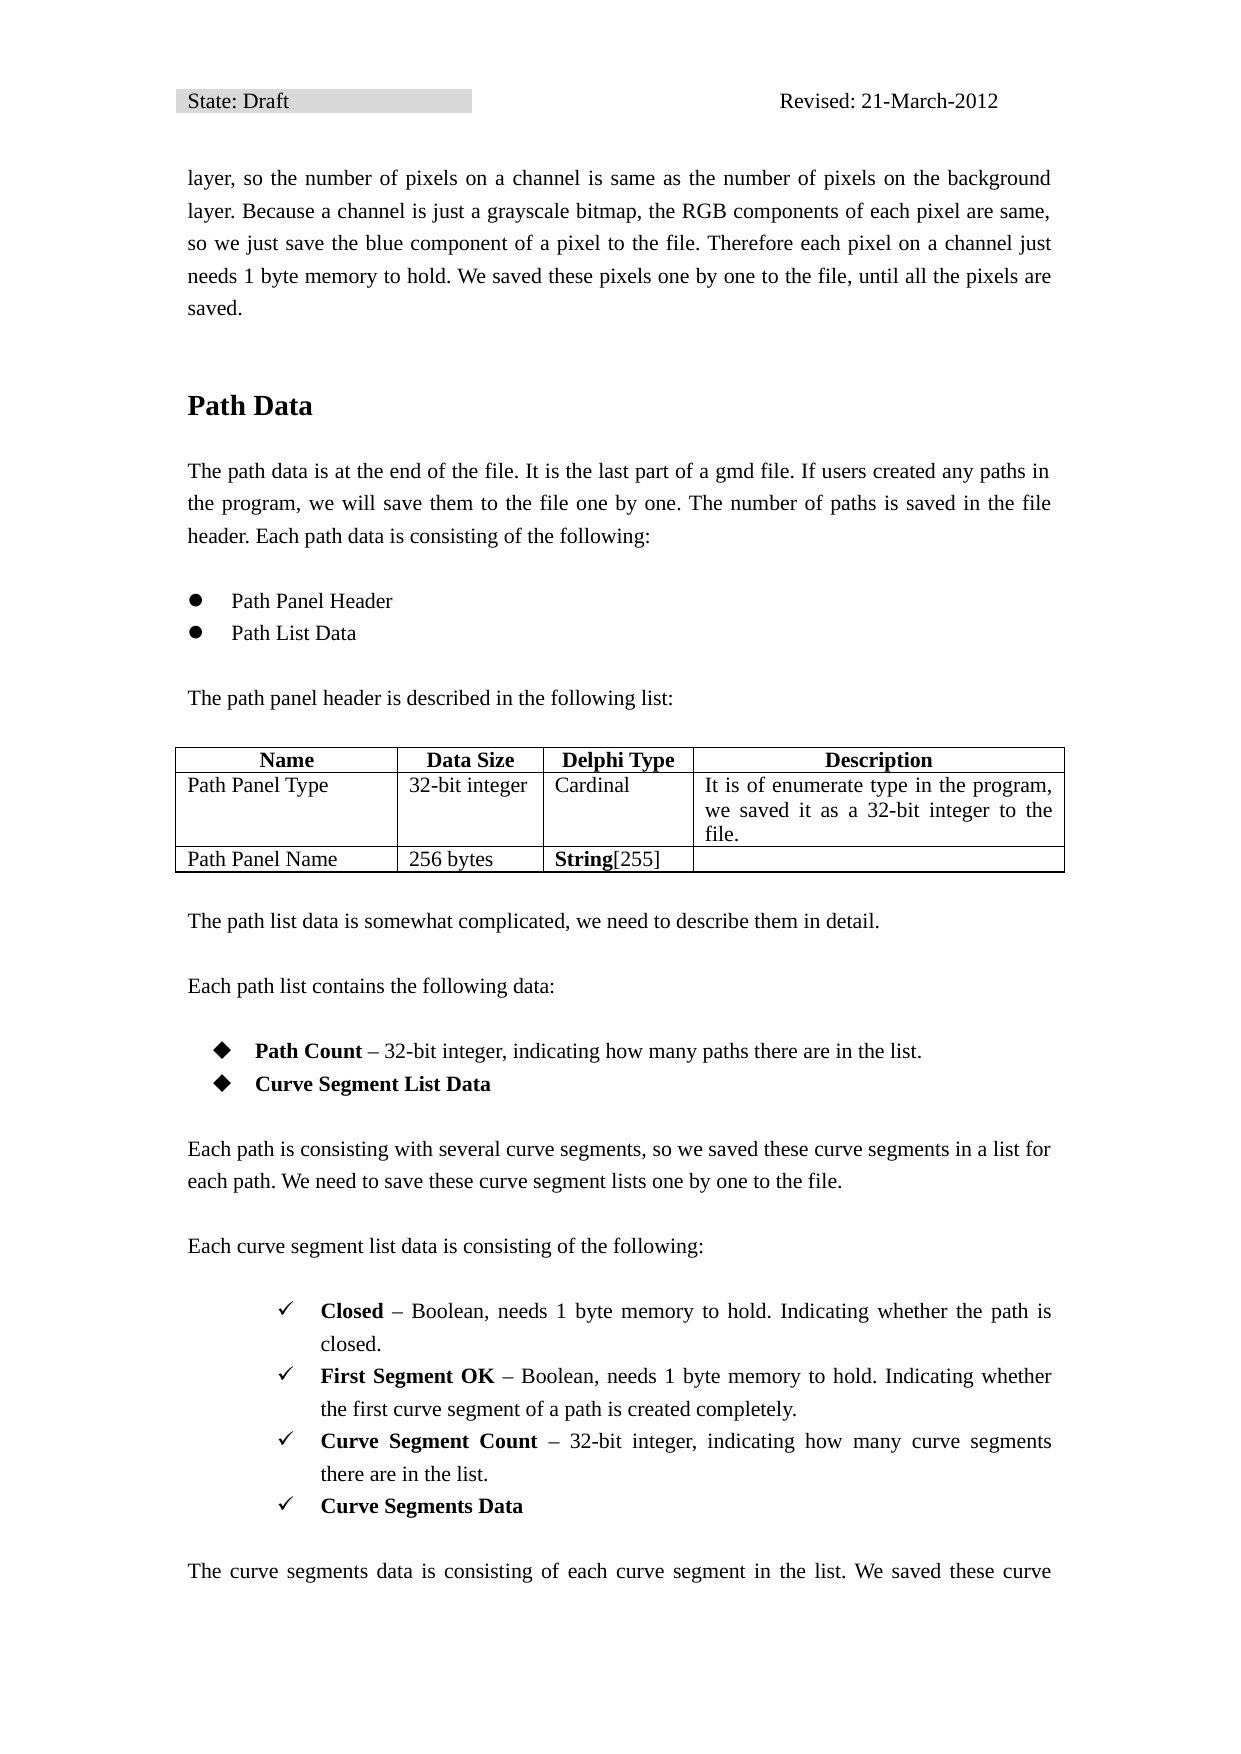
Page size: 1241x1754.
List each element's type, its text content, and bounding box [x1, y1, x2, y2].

table_cell String[255] [544, 847, 693, 871]
text The path data is at the end of the file. It is the last part of a gmd file. If users created any paths in the program, we will save them to the file one by one. The number of paths is saved in the file header. Each path data is consisting of the following: [187, 454, 1053, 552]
list Closed – Boolean, needs 1 byte memory to hold. Indicating whether the path is closed. [277, 1295, 1053, 1360]
table_cell Path Panel Type [176, 773, 397, 846]
table_cell 256 bytes [398, 847, 543, 871]
list Path List Data [187, 617, 1053, 649]
text The path list data is somewhat complicated, we need to describe them in detail. [187, 905, 1053, 937]
text Each path list contains the following data: [187, 970, 1053, 1002]
list Curve Segment Count – 32-bit integer, indicating how many curve segments there are in the list. [277, 1425, 1053, 1490]
list Curve Segments Data [277, 1490, 1053, 1522]
text layer, so the number of pixels on a channel is same as the number of pixels on the background layer. Because a channel is just a grayscale bitmap, the RGB components of each pixel are same, so we just save the blue component of a pixel to the file. Therefore each pixel on a channel just needs 1 byte memory to hold. We saved these pixels one by one to the file, until all the pixels are saved. [187, 162, 1053, 324]
table_cell Cardinal [544, 773, 693, 846]
table_cell [694, 847, 1064, 871]
text The path panel header is described in the following list: [187, 682, 1053, 714]
table_header Delphi Type [544, 748, 693, 772]
text Each path is consisting with several curve segments, so we saved these curve segments in a list for each path. We need to save these curve segment lists one by one to the file. [187, 1132, 1053, 1197]
table_cell It is of enumerate type in the program, we saved it as a 32-bit integer to the file. [694, 773, 1064, 846]
table_cell Path Panel Name [176, 847, 397, 871]
table_header Description [694, 748, 1064, 772]
text The curve segments data is consisting of each curve segment in the list. We saved these curve [187, 1555, 1053, 1587]
list Path Panel Header [187, 584, 1053, 617]
table_header Name [176, 748, 397, 772]
text Each curve segment list data is consisting of the following: [187, 1230, 1053, 1262]
list Curve Segment List Data [211, 1067, 1053, 1100]
table_cell 32-bit integer [398, 773, 543, 846]
list First Segment OK – Boolean, needs 1 byte memory to hold. Indicating whether the first curve segment of a path is created completely. [277, 1360, 1053, 1425]
list Path Count – 32-bit integer, indicating how many paths there are in the list. [211, 1035, 1053, 1067]
table_header Data Size [398, 748, 543, 772]
text Path Data [187, 389, 1053, 422]
